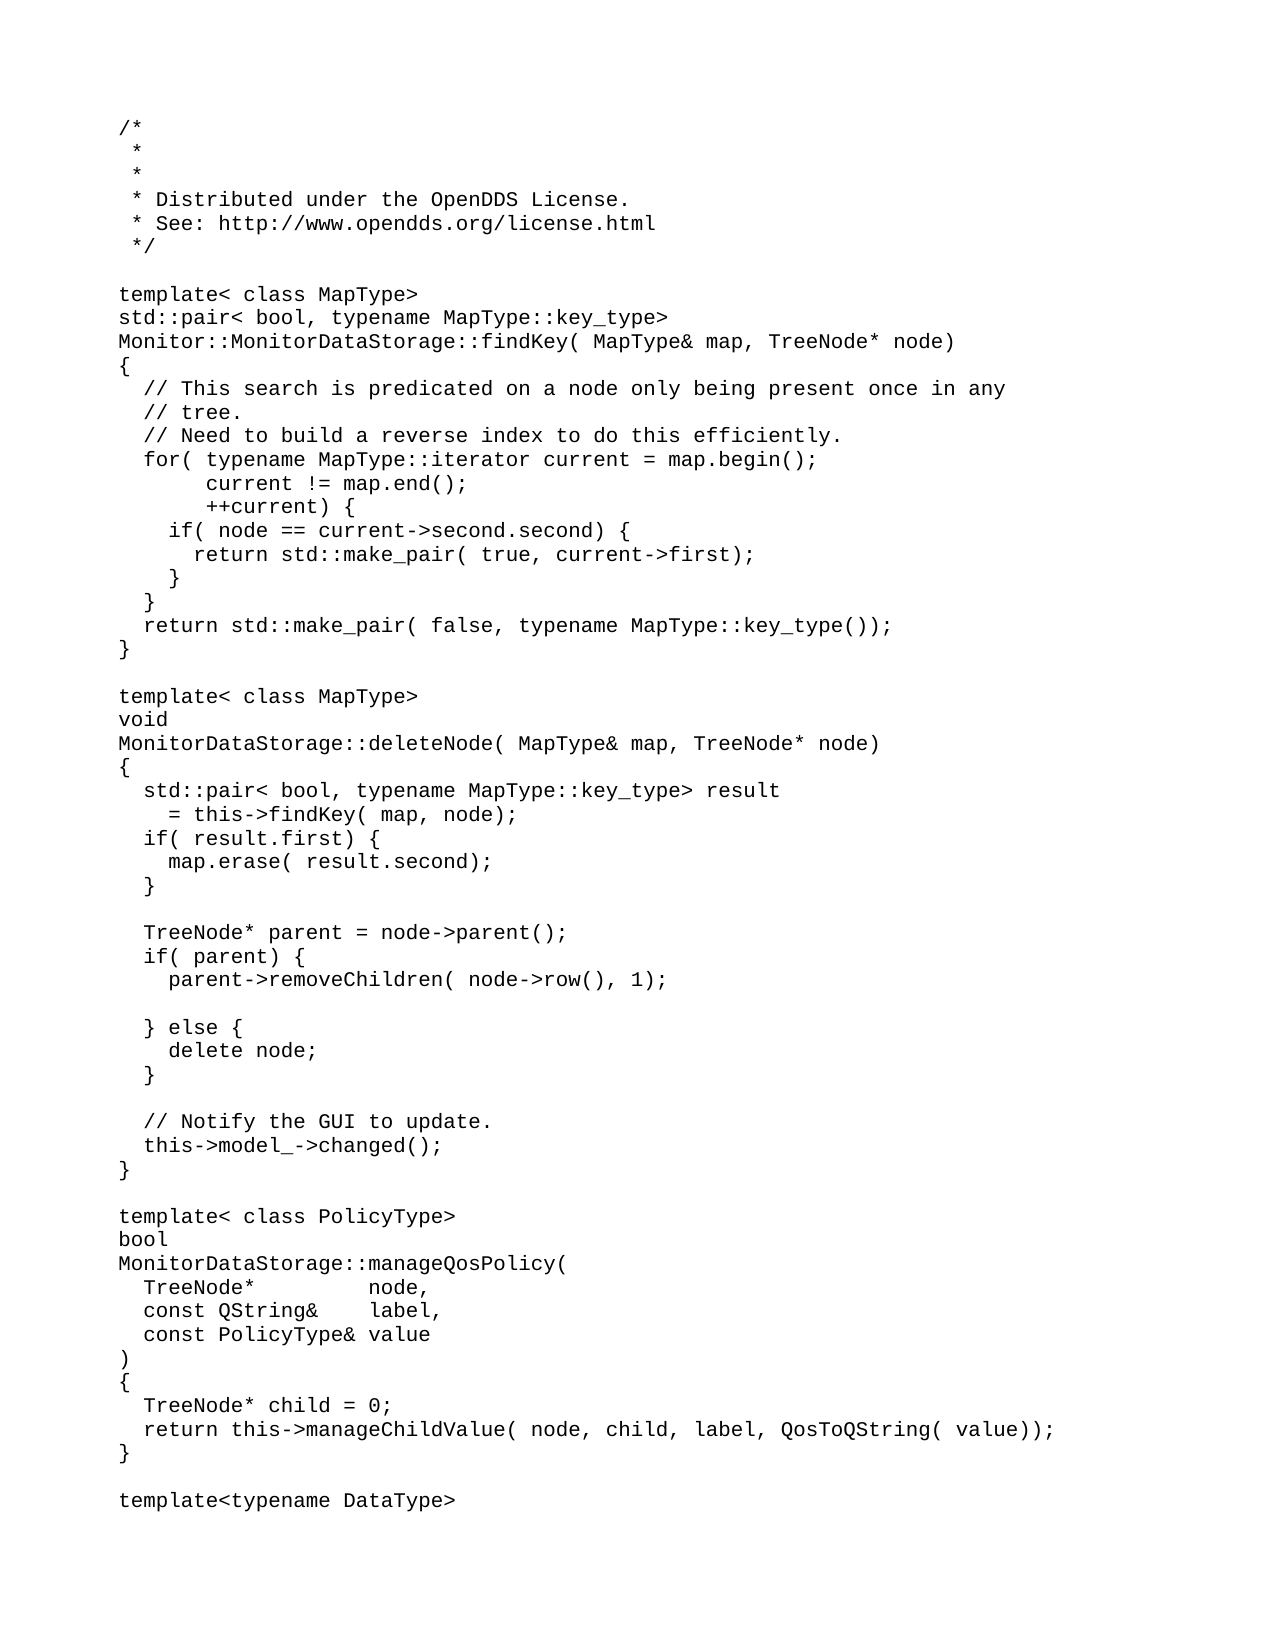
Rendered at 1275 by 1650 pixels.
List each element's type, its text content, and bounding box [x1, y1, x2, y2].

text * [118, 142, 1157, 165]
text current != map.end(); [118, 473, 1157, 496]
text { [118, 1371, 1157, 1395]
text // tree. [118, 402, 1157, 426]
text template< class PolicyType> [118, 1206, 1157, 1229]
text delete node; [118, 1040, 1157, 1064]
text bool [118, 1229, 1157, 1253]
text } [118, 567, 1157, 591]
text for( typename MapType::iterator current = map.begin(); [118, 449, 1157, 473]
text */ [118, 236, 1157, 260]
text std::pair< bool, typename MapType::key_type> [118, 307, 1157, 331]
text if( parent) { [118, 946, 1157, 969]
text } else { [118, 1017, 1157, 1040]
text return this->manageChildValue( node, child, label, QosToQString( value)); [118, 1419, 1157, 1442]
text return std::make_pair( false, typename MapType::key_type()); [118, 615, 1157, 638]
text MonitorDataStorage::deleteNode( MapType& map, TreeNode* node) [118, 733, 1157, 757]
text // This search is predicated on a node only being present once in any [118, 378, 1157, 402]
text /* [118, 118, 1157, 142]
text ++current) { [118, 496, 1157, 520]
text TreeNode* child = 0; [118, 1395, 1157, 1419]
text // Notify the GUI to update. [118, 1111, 1157, 1135]
text } [118, 875, 1157, 898]
text this->model_->changed(); [118, 1135, 1157, 1158]
text } [118, 638, 1157, 662]
text if( result.first) { [118, 827, 1157, 851]
text map.erase( result.second); [118, 851, 1157, 875]
text void [118, 709, 1157, 733]
text return std::make_pair( true, current->first); [118, 544, 1157, 567]
text template< class MapType> [118, 284, 1157, 307]
text TreeNode* node, [118, 1277, 1157, 1300]
text * See: http://www.opendds.org/license.html [118, 213, 1157, 236]
text template< class MapType> [118, 686, 1157, 709]
text ) [118, 1348, 1157, 1371]
text const PolicyType& value [118, 1324, 1157, 1348]
text * [118, 165, 1157, 189]
text TreeNode* parent = node->parent(); [118, 922, 1157, 946]
text // Need to build a reverse index to do this efficiently. [118, 426, 1157, 449]
text MonitorDataStorage::manageQosPolicy( [118, 1253, 1157, 1277]
text parent->removeChildren( node->row(), 1); [118, 969, 1157, 993]
text } [118, 1158, 1157, 1182]
text if( node == current->second.second) { [118, 520, 1157, 544]
text } [118, 1064, 1157, 1088]
text template<typename DataType> [118, 1489, 1157, 1513]
text { [118, 354, 1157, 378]
text Monitor::MonitorDataStorage::findKey( MapType& map, TreeNode* node) [118, 331, 1157, 354]
text { [118, 757, 1157, 780]
text } [118, 1442, 1157, 1466]
text const QString& label, [118, 1300, 1157, 1324]
text } [118, 591, 1157, 615]
text * Distributed under the OpenDDS License. [118, 189, 1157, 213]
text = this->findKey( map, node); [118, 804, 1157, 827]
text std::pair< bool, typename MapType::key_type> result [118, 780, 1157, 804]
